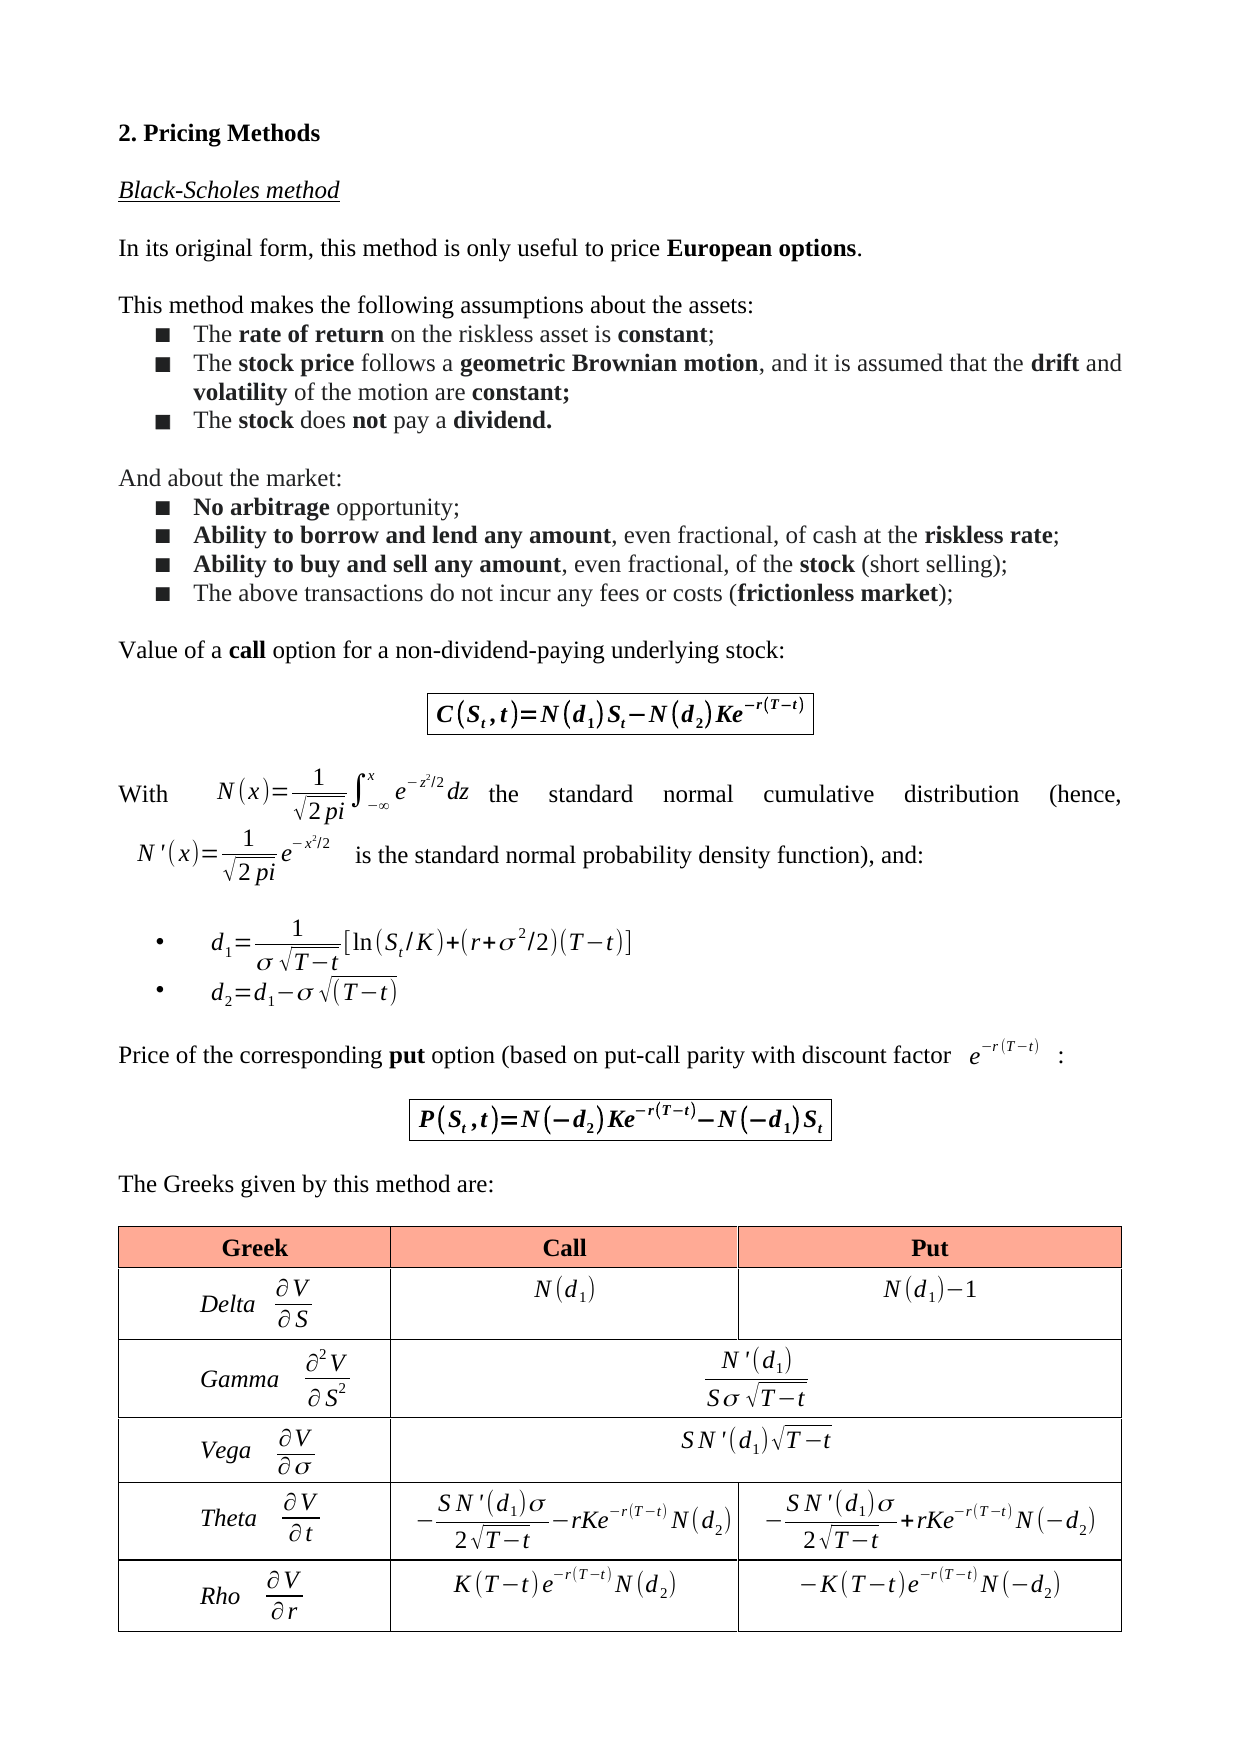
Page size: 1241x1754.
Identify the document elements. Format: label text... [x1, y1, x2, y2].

table_header Call [391, 1227, 737, 1267]
text 2. Pricing Methods [118, 118, 1122, 147]
table_cell [391, 1419, 1121, 1482]
list No arbitrage opportunity; [156, 492, 1122, 521]
table_cell Theta [119, 1483, 390, 1559]
list The stock does not pay a dividend. [156, 406, 1122, 434]
table_cell [391, 1340, 1121, 1417]
list Ability to buy and sell any amount, even fractional, of the stock (short selling); [156, 549, 1122, 578]
table_cell Vega [119, 1419, 390, 1482]
text With the standard normal cumulative distribution (hence, is the standard normal probability density function), and: [118, 763, 1122, 886]
text In its original form, this method is only useful to price European options. [118, 233, 1122, 262]
list The rate of return on the riskless asset is constant; [156, 319, 1122, 348]
table_header Greek [119, 1227, 390, 1267]
table_cell [391, 1561, 737, 1631]
text Value of a call option for a non-dividend-paying underlying stock: [118, 636, 1122, 664]
text This method makes the following assumptions about the assets: [118, 291, 1122, 319]
text Price of the corresponding put option (based on put-call parity with discount factor: [118, 1038, 1122, 1070]
text And about the market: [118, 463, 1122, 492]
table_cell [739, 1561, 1121, 1631]
table_header Put [739, 1227, 1121, 1267]
table_cell Delta [119, 1269, 390, 1339]
table_cell [739, 1483, 1121, 1559]
table_cell Gamma [119, 1340, 390, 1417]
list The stock price follows a geometric Brownian motion, and it is assumed that the drift and volatility of the motion are constant; [156, 348, 1122, 406]
table_cell [391, 1269, 737, 1339]
text The Greeks given by this method are: [118, 1169, 1122, 1197]
list The above transactions do not incur any fees or costs (frictionless market); [156, 578, 1122, 607]
text Black-Scholes method [118, 176, 1122, 204]
list Ability to borrow and lend any amount, even fractional, of cash at the riskless rate; [156, 521, 1122, 549]
table_cell [739, 1269, 1121, 1339]
table_cell Rho [119, 1561, 390, 1631]
table_cell [391, 1483, 737, 1559]
